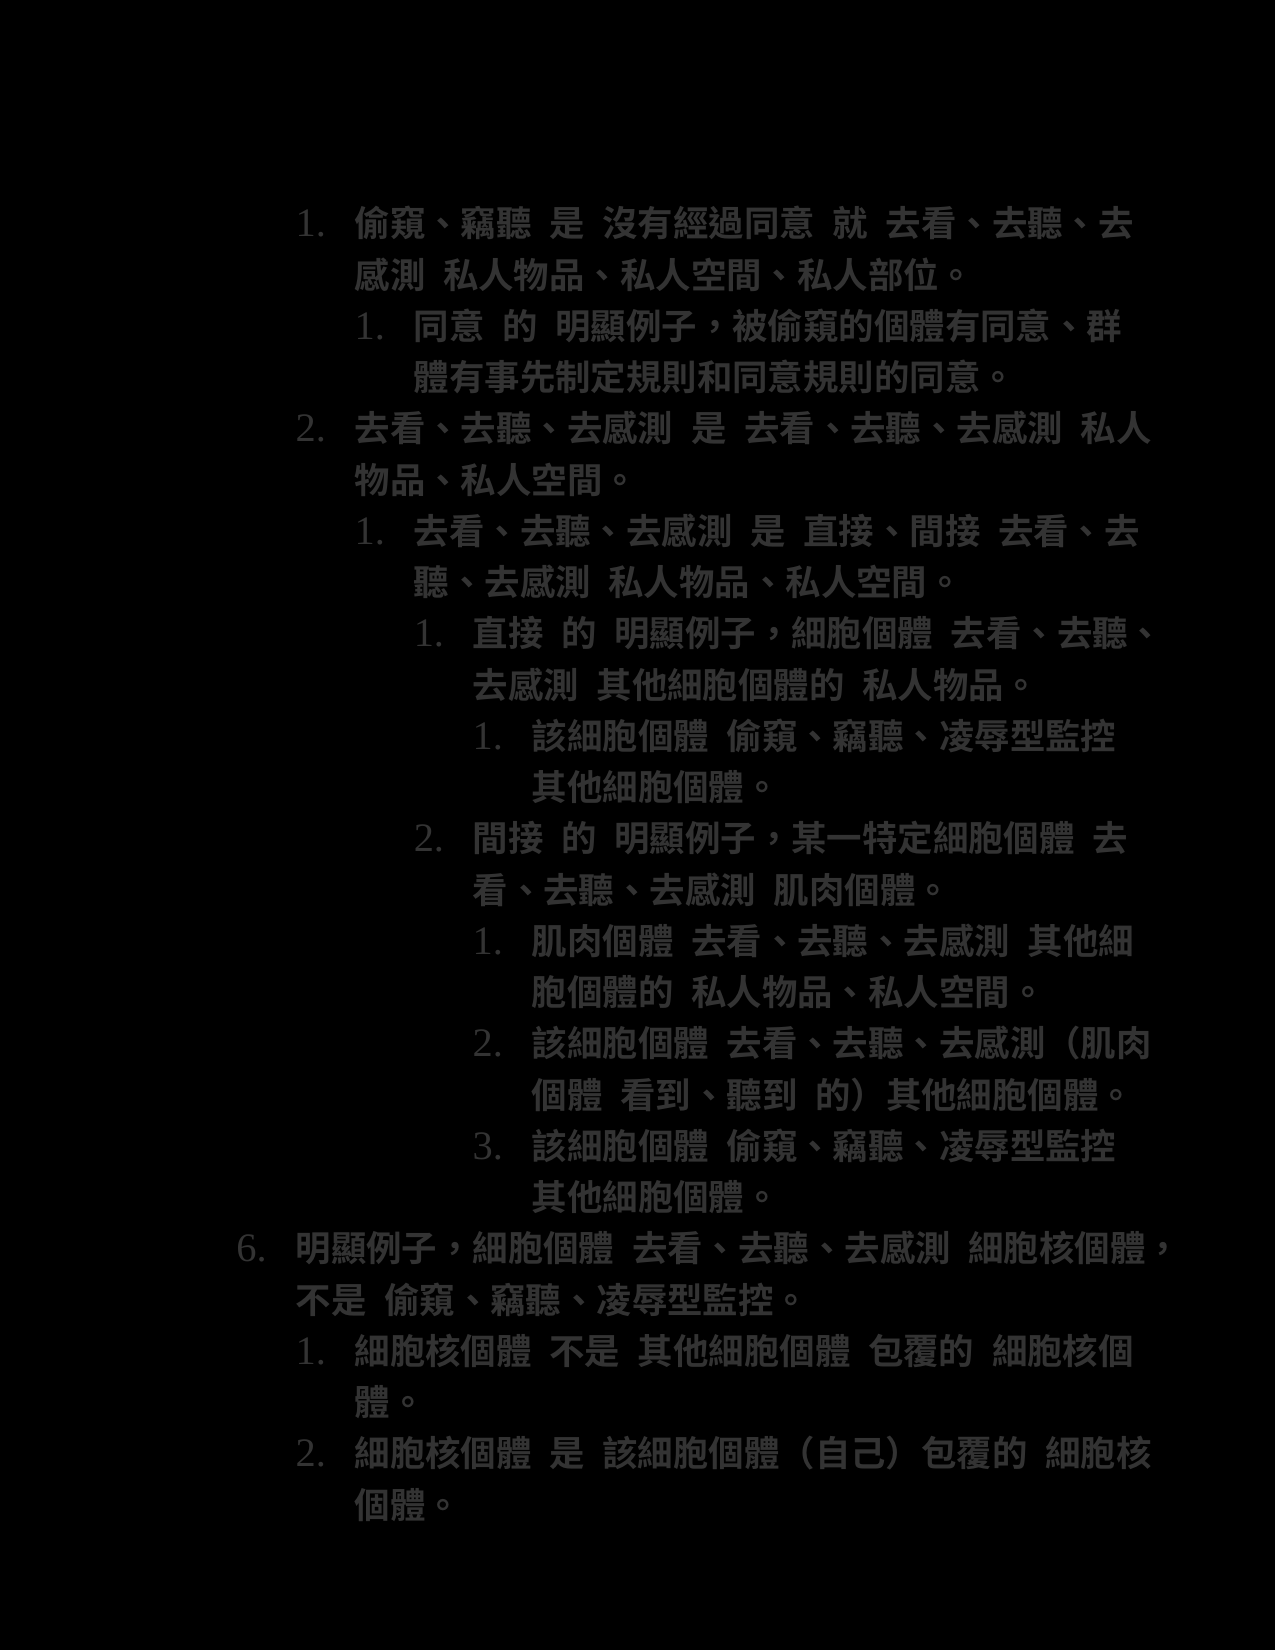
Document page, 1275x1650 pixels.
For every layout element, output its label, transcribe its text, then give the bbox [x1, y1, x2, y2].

list 肌肉個體 去看、去聽、去感測 其他細胞個體的 私人物品、私人空間。 [472, 913, 1157, 1016]
list 間接 的 明顯例子，某一特定細胞個體 去看、去聽、去感測 肌肉個體。 [413, 811, 1157, 913]
list 該細胞個體 去看、去聽、去感測（肌肉個體 看到、聽到 的）其他細胞個體。 [472, 1016, 1157, 1118]
list 細胞核個體 不是 其他細胞個體 包覆的 細胞核個體。 [295, 1323, 1157, 1426]
list 去看、去聽、去感測 是 直接、間接 去看、去聽、去感測 私人物品、私人空間。 [354, 503, 1157, 606]
list 直接 的 明顯例子，細胞個體 去看、去聽、去感測 其他細胞個體的 私人物品。 [413, 606, 1157, 708]
list 同意 的 明顯例子，被偷窺的個體有同意、群體有事先制定規則和同意規則的同意。 [354, 298, 1157, 401]
list 細胞核個體 是 該細胞個體（自己）包覆的 細胞核個體。 [295, 1426, 1157, 1528]
list 明顯例子，細胞個體 去看、去聽、去感測 細胞核個體，不是 偷窺、竊聽、凌辱型監控。 [236, 1221, 1157, 1323]
list 去看、去聽、去感測 是 去看、去聽、去感測 私人物品、私人空間。 [295, 401, 1157, 503]
list 該細胞個體 偷窺、竊聽、凌辱型監控 其他細胞個體。 [472, 708, 1157, 811]
list 該細胞個體 偷窺、竊聽、凌辱型監控 其他細胞個體。 [472, 1118, 1157, 1221]
list 偷窺、竊聽 是 沒有經過同意 就 去看、去聽、去感測 私人物品、私人空間、私人部位。 [295, 196, 1157, 298]
